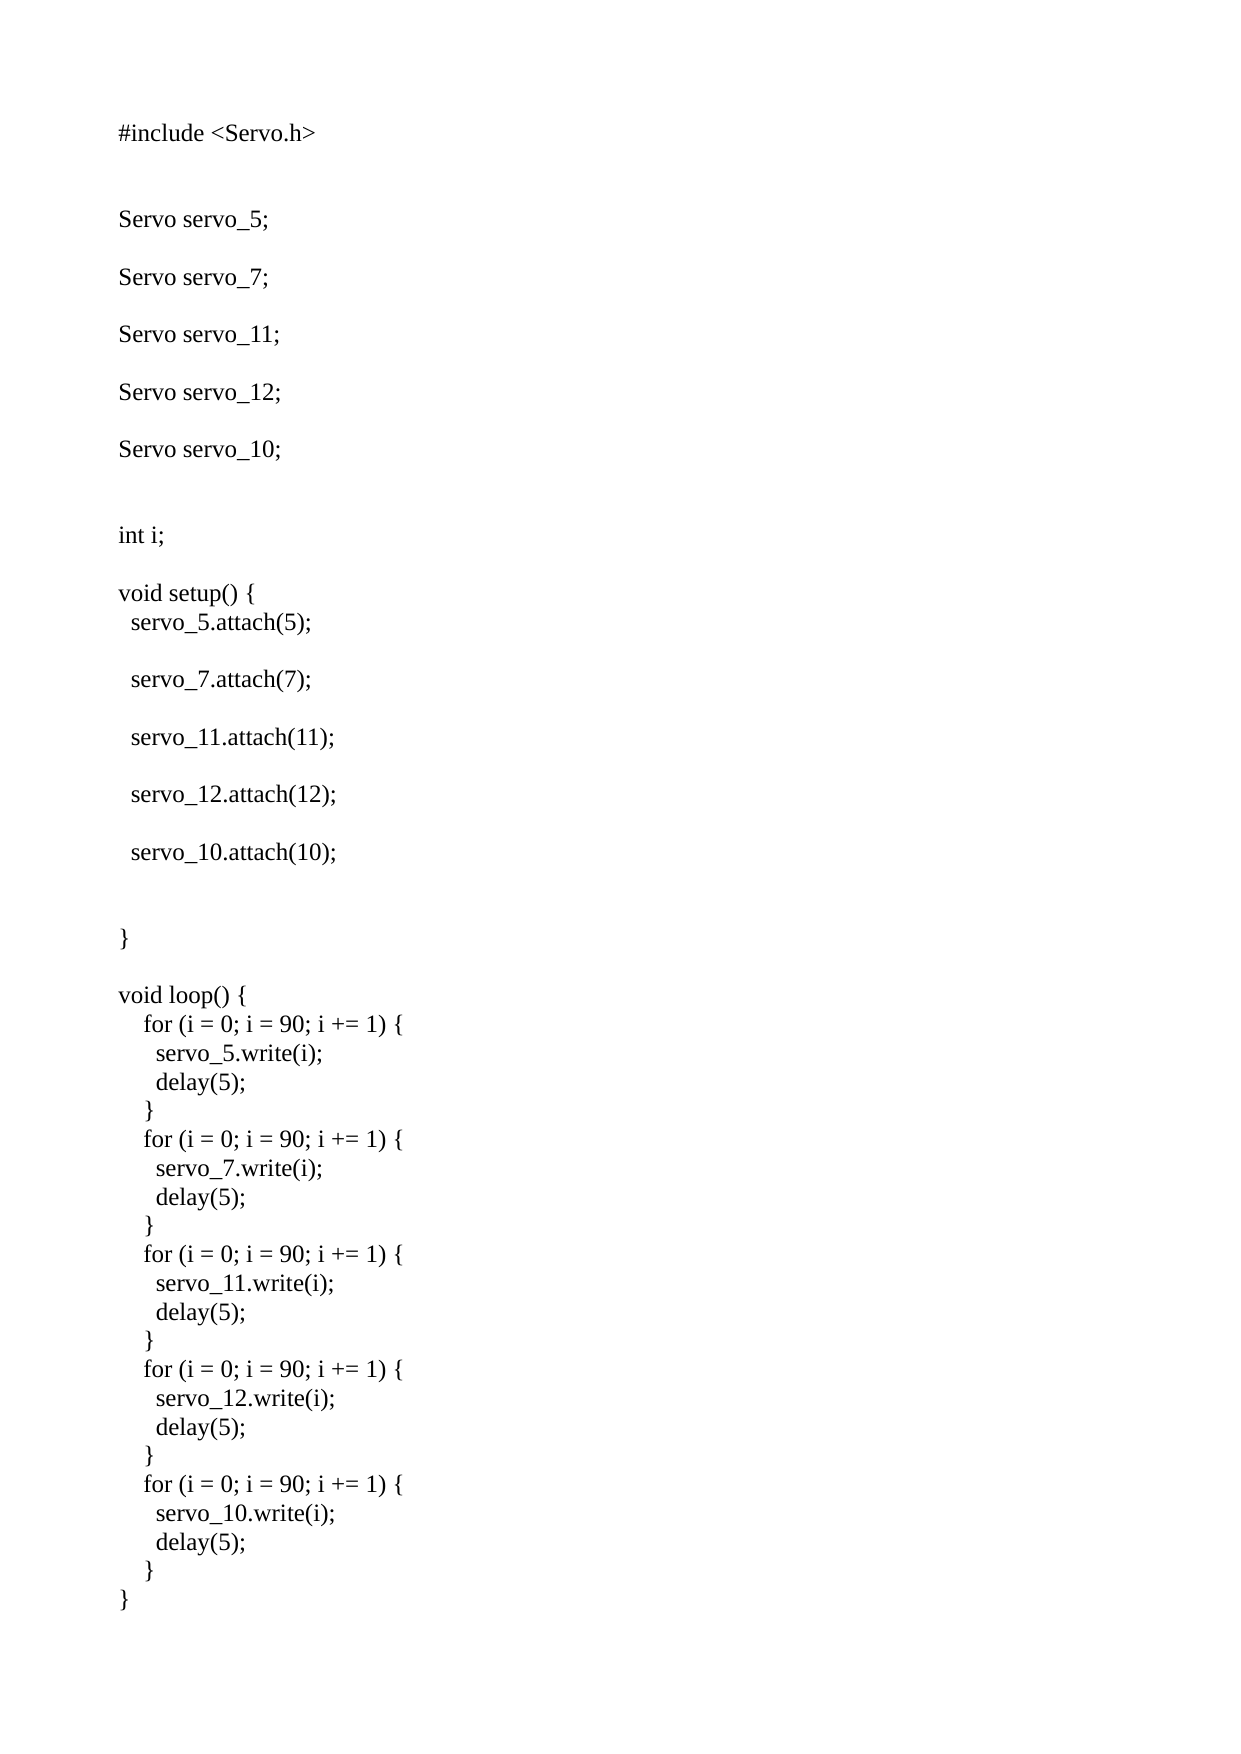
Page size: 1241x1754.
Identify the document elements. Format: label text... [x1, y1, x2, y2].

text void loop() { [118, 981, 1122, 1009]
text servo_10.write(i); [118, 1498, 1122, 1527]
text Servo servo_5; [118, 204, 1122, 233]
text delay(5); [118, 1067, 1122, 1096]
text servo_5.attach(5); [118, 607, 1122, 636]
text delay(5); [118, 1527, 1122, 1556]
text servo_10.attach(10); [118, 837, 1122, 866]
text delay(5); [118, 1412, 1122, 1441]
text } [118, 1211, 1122, 1239]
text } [118, 1326, 1122, 1354]
text int i; [118, 521, 1122, 549]
text servo_12.attach(12); [118, 779, 1122, 808]
text } [118, 1096, 1122, 1124]
text #include <Servo.h> [118, 118, 1122, 147]
text servo_5.write(i); [118, 1038, 1122, 1067]
text Servo servo_12; [118, 377, 1122, 406]
text for (i = 0; i = 90; i += 1) { [118, 1124, 1122, 1153]
text } [118, 1556, 1122, 1584]
text for (i = 0; i = 90; i += 1) { [118, 1239, 1122, 1268]
text Servo servo_11; [118, 319, 1122, 348]
text for (i = 0; i = 90; i += 1) { [118, 1354, 1122, 1383]
text servo_7.write(i); [118, 1153, 1122, 1182]
text servo_12.write(i); [118, 1383, 1122, 1412]
text } [118, 923, 1122, 952]
text servo_11.write(i); [118, 1268, 1122, 1297]
text Servo servo_10; [118, 434, 1122, 463]
text servo_7.attach(7); [118, 664, 1122, 693]
text delay(5); [118, 1297, 1122, 1326]
text void setup() { [118, 578, 1122, 607]
text } [118, 1441, 1122, 1469]
text } [118, 1584, 1122, 1613]
text for (i = 0; i = 90; i += 1) { [118, 1009, 1122, 1038]
text for (i = 0; i = 90; i += 1) { [118, 1469, 1122, 1498]
text delay(5); [118, 1182, 1122, 1211]
text servo_11.attach(11); [118, 722, 1122, 751]
text Servo servo_7; [118, 262, 1122, 291]
